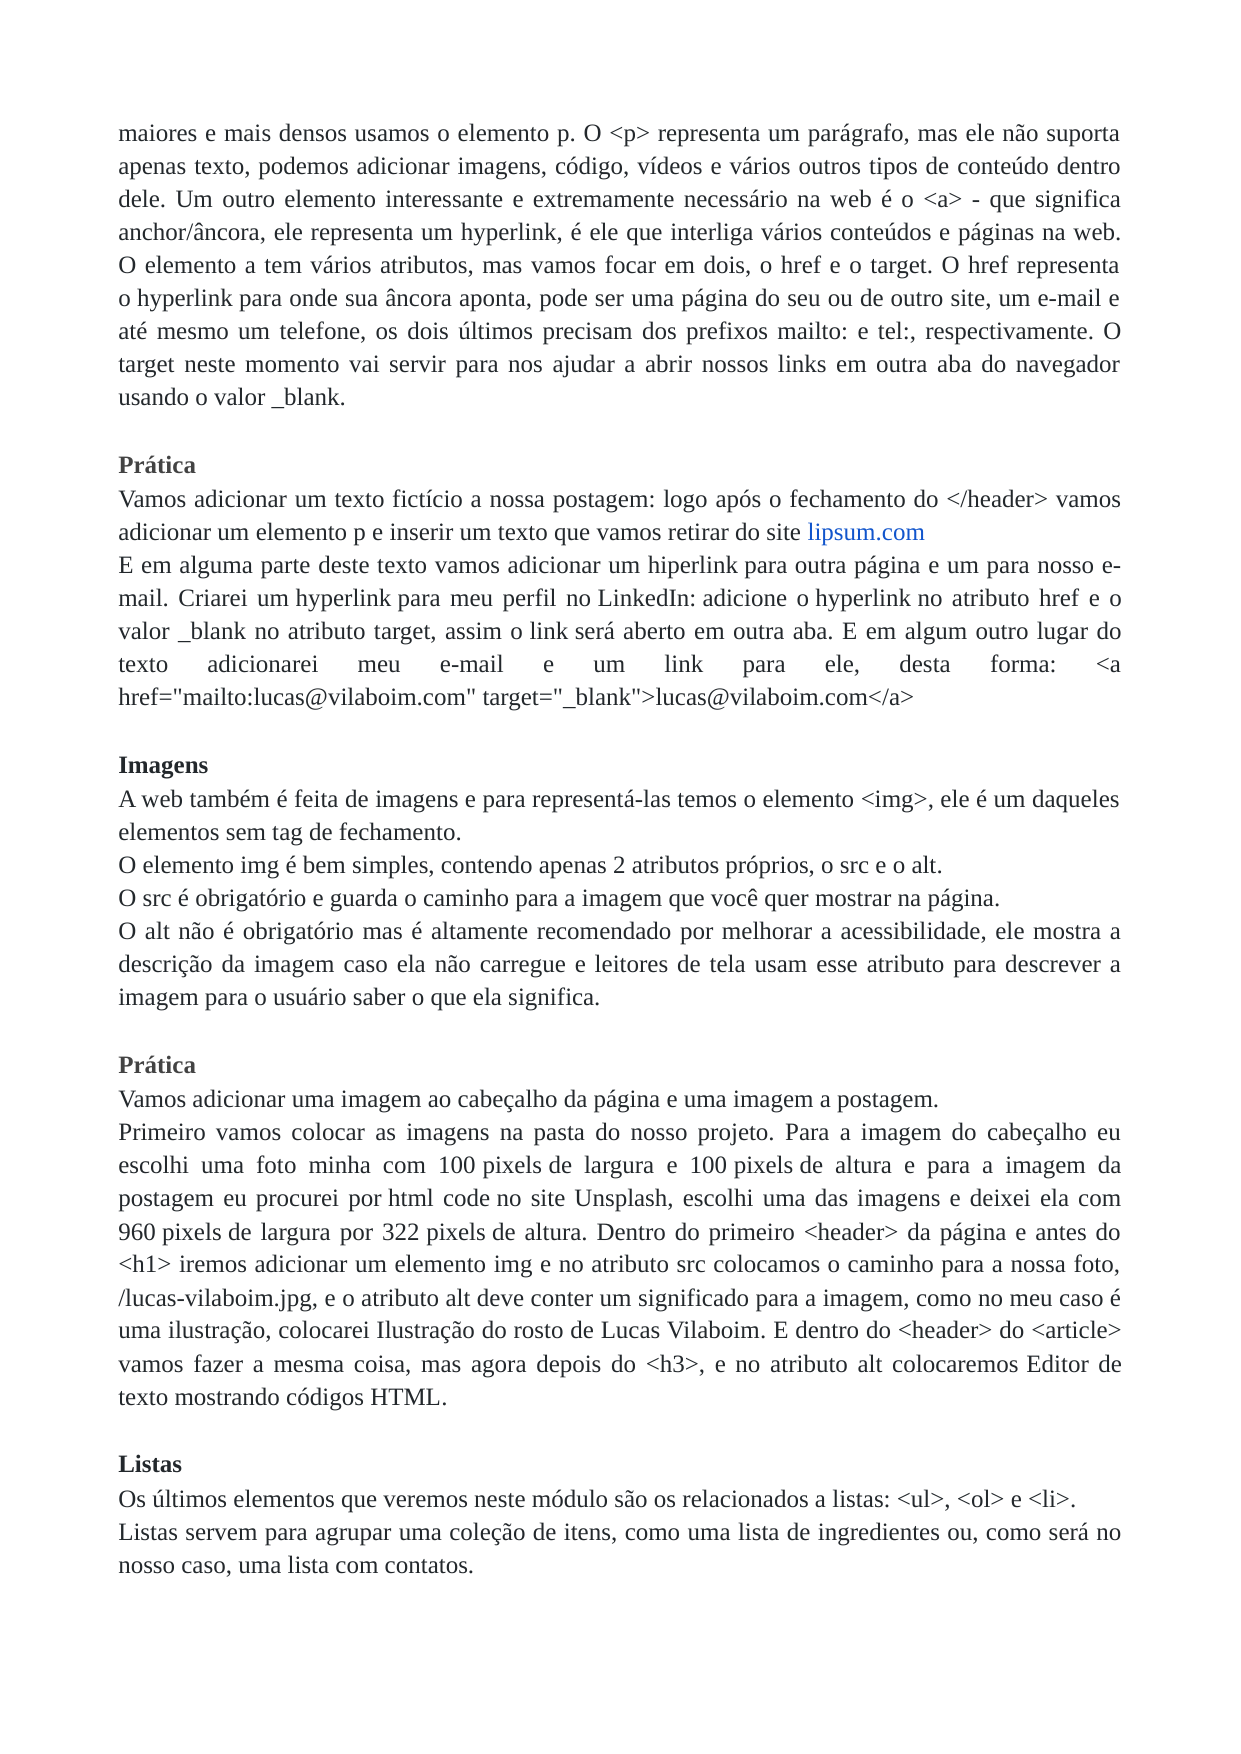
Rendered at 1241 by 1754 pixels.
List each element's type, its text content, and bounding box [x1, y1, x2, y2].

text A web também é feita de imagens e para representá-las temos o elemento <img>, ele é um daqueles elementos sem tag de fechamento. [118, 784, 1122, 846]
text E em alguma parte deste texto vamos adicionar um hiperlink para outra página e um para nosso e-mail. Criarei um hyperlink para meu perfil no LinkedIn: adicione o hyperlink no atributo href e o valor _blank no atributo target, assim o link será aberto em outra aba. E em algum outro lugar do texto adicionarei meu e-mail e um link para ele, desta forma: <a href="mailto:lucas@vilaboim.com" target="_blank">lucas@vilaboim.com</a> [118, 550, 1122, 711]
text Vamos adicionar uma imagem ao cabeçalho da página e uma imagem a postagem. [118, 1084, 1122, 1113]
text maiores e mais densos usamos o elemento p. O <p> representa um parágrafo, mas ele não suporta apenas texto, podemos adicionar imagens, código, vídeos e vários outros tipos de conteúdo dentro dele. Um outro elemento interessante e extremamente necessário na web é o <a> - que significa anchor/âncora, ele representa um hyperlink, é ele que interliga vários conteúdos e páginas na web. O elemento a tem vários atributos, mas vamos focar em dois, o href e o target. O href representa o hyperlink para onde sua âncora aponta, pode ser uma página do seu ou de outro site, um e-mail e até mesmo um telefone, os dois últimos precisam dos prefixos mailto: e tel:, respectivamente. O target neste momento vai servir para nos ajudar a abrir nossos links em outra aba do navegador usando o valor _blank. [118, 118, 1122, 411]
subtitle Prática [118, 450, 1122, 478]
text Primeiro vamos colocar as imagens na pasta do nosso projeto. Para a imagem do cabeçalho eu escolhi uma foto minha com 100 pixels de largura e 100 pixels de altura e para a imagem da postagem eu procurei por html code no site Unsplash, escolhi uma das imagens e deixei ela com 960 pixels de largura por 322 pixels de altura. Dentro do primeiro <header> da página e antes do <h1> iremos adicionar um elemento img e no atributo src colocamos o caminho para a nossa foto, /lucas-vilaboim.jpg, e o atributo alt deve conter um significado para a imagem, como no meu caso é uma ilustração, colocarei Ilustração do rosto de Lucas Vilaboim. E dentro do <header> do <article> vamos fazer a mesma coisa, mas agora depois do <h3>, e no atributo alt colocaremos Editor de texto mostrando códigos HTML. [118, 1117, 1122, 1410]
subtitle Listas [118, 1449, 1122, 1478]
subtitle Prática [118, 1050, 1122, 1079]
text O alt não é obrigatório mas é altamente recomendado por melhorar a acessibilidade, ele mostra a descrição da imagem caso ela não carregue e leitores de tela usam esse atributo para descrever a imagem para o usuário saber o que ela significa. [118, 916, 1122, 1011]
text Listas servem para agrupar uma coleção de itens, como uma lista de ingredientes ou, como será no nosso caso, uma lista com contatos. [118, 1517, 1122, 1578]
text Os últimos elementos que veremos neste módulo são os relacionados a listas: <ul>, <ol> e <li>. [118, 1484, 1122, 1512]
text Vamos adicionar um texto fictício a nossa postagem: logo após o fechamento do </header> vamos adicionar um elemento p e inserir um texto que vamos retirar do site lipsum.com [118, 484, 1122, 546]
subtitle Imagens [118, 750, 1122, 779]
text O src é obrigatório e guarda o caminho para a imagem que você quer mostrar na página. [118, 883, 1122, 912]
text O elemento img é bem simples, contendo apenas 2 atributos próprios, o src e o alt. [118, 850, 1122, 879]
